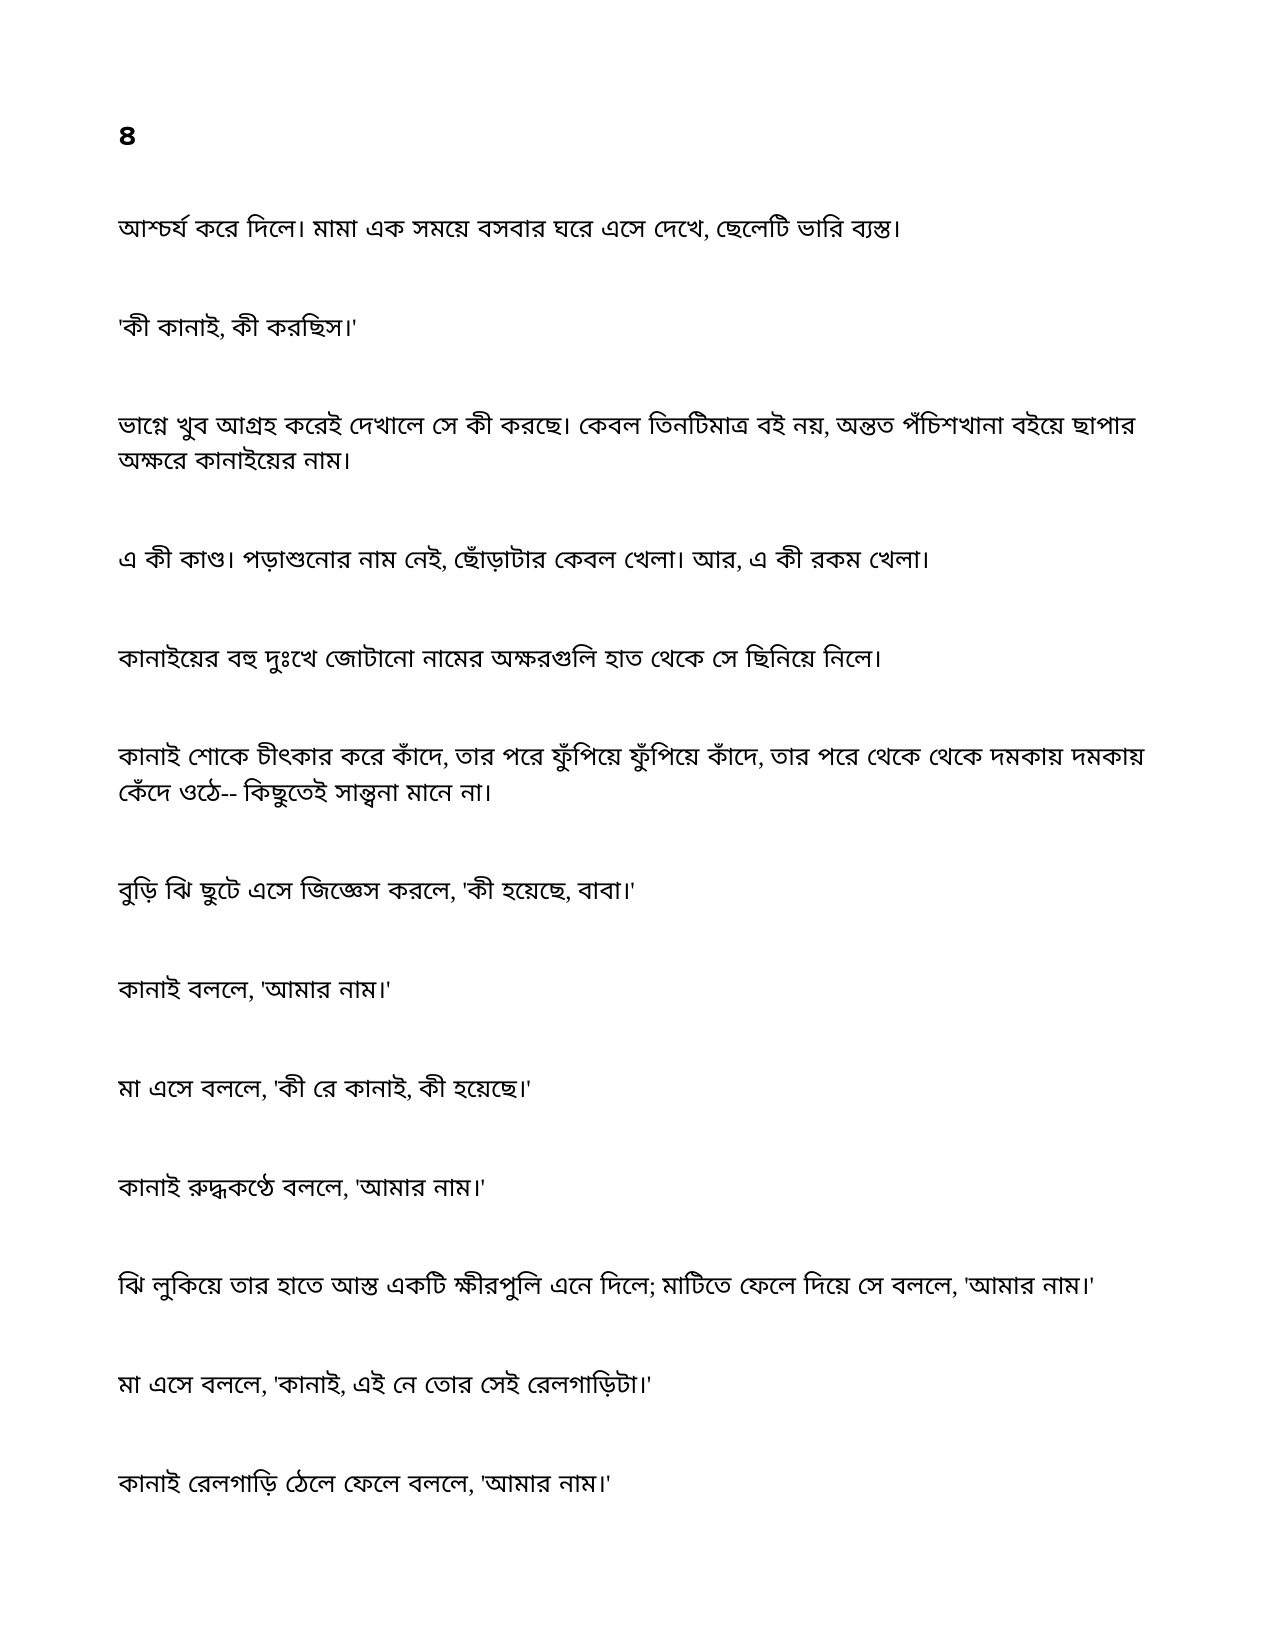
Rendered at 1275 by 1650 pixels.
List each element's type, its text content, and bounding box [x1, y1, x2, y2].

text কানাইয়ের বহু দুঃখে জোটানো নামের অক্ষরগুলি হাত থেকে সে ছিনিয়ে নিলে। [118, 644, 1157, 673]
text ঝি লুকিয়ে তার হাতে আস্ত একটি ক্ষীরপুলি এনে দিলে; মাটিতে ফেলে দিয়ে সে বললে, 'আমার নাম।' [165, 1271, 522, 1301]
text এ কী কাণ্ড। পড়াশুনোর নাম নেই, ছোঁড়াটার কেবল খেলা। আর, এ কী রকম খেলা। [118, 545, 1157, 574]
text কানাই রেলগাড়ি ঠেলে ফেলে বললে, 'আমার নাম।' [118, 1469, 1157, 1498]
text মা এসে বললে, 'কানাই, এই নে তোর সেই রেলগাড়িটা।' [118, 1370, 1157, 1399]
text আশ্চর্য করে দিলে। মামা এক সময়ে বসবার ঘরে এসে দেখে, ছেলেটি ভারি ব্যস্ত। [118, 214, 1157, 243]
text ভাগ্নে খুব আগ্রহ করেই দেখালে সে কী করছে। কেবল তিনটিমাত্র বই নয়, অন্তত পঁচিশখানা বইয়ে ছাপার অক্ষরে কানাইয়ের নাম। [118, 411, 1157, 476]
text কানাই শোকে চীৎকার করে কাঁদে, তার পরে ফুঁপিয়ে ফুঁপিয়ে কাঁদে, তার পরে থেকে থেকে দমকায় দমকায় কেঁদে ওঠে-- কিছুতেই সান্ত্বনা মানে না। [118, 742, 1157, 807]
text বুড়ি ঝি ছুটে এসে জিজ্ঞেস করলে, 'কী হয়েছে, বাবা।' [204, 876, 1157, 906]
text বুড়ি ঝি ছুটে এসে জিজ্ঞেস করলে, 'কী হয়েছে, বাবা।' [127, 876, 236, 906]
text কানাই বললে, 'আমার নাম।' [118, 975, 1157, 1004]
text ঝি লুকিয়ে তার হাতে আস্ত একটি ক্ষীরপুলি এনে দিলে; মাটিতে ফেলে দিয়ে সে বললে, 'আমার নাম।' [510, 1271, 1157, 1301]
text মা এসে বললে, 'কী রে কানাই, কী হয়েছে।' [118, 1074, 1157, 1103]
text কানাই রুদ্ধকণ্ঠে বললে, 'আমার নাম।' [118, 1173, 1157, 1202]
text 'কী কানাই, কী করছিস।' [118, 313, 1157, 342]
text ঝি লুকিয়ে তার হাতে আস্ত একটি ক্ষীরপুলি এনে দিলে; মাটিতে ফেলে দিয়ে সে বললে, 'আমার নাম।' [118, 1271, 176, 1301]
subtitle ৪ [118, 118, 1157, 152]
